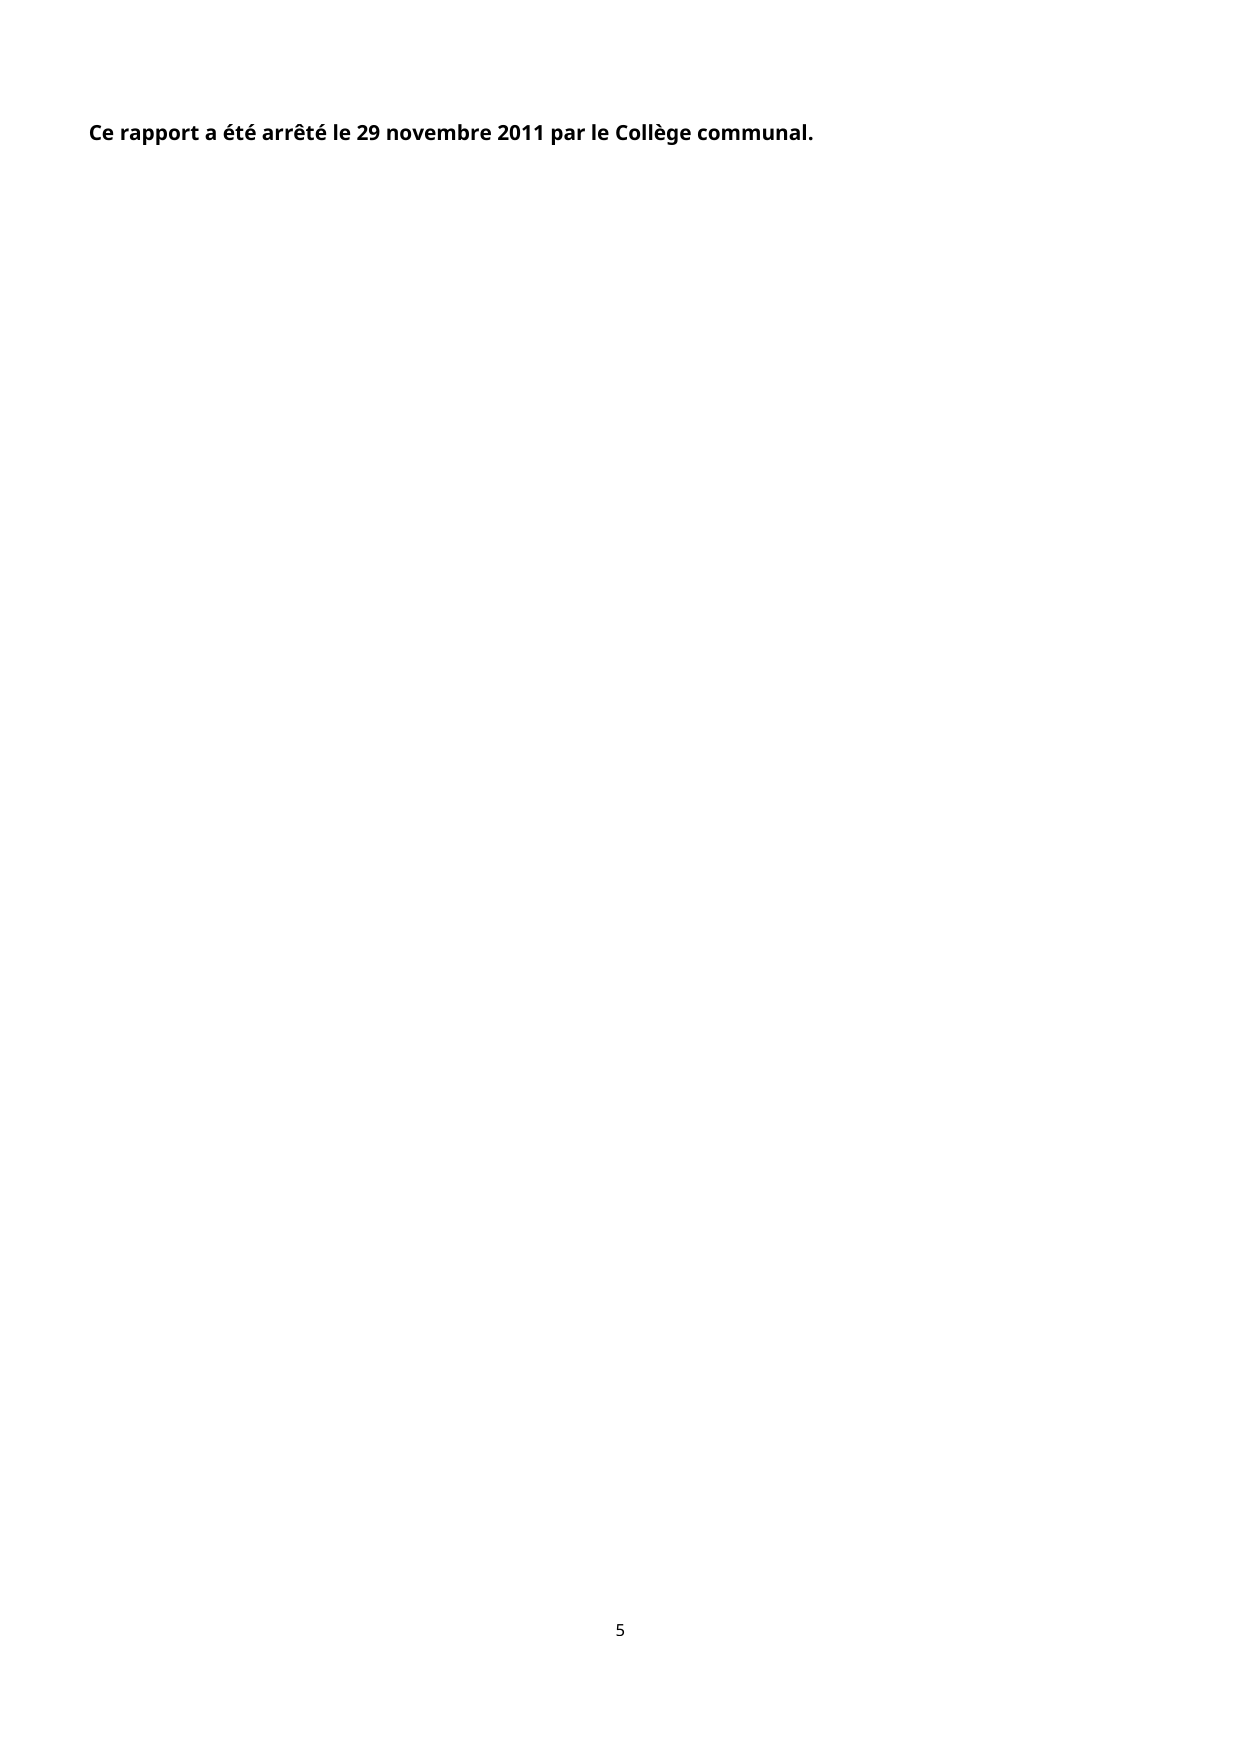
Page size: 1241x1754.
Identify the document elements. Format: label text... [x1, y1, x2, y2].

text Ce rapport a été arrêté le 29 novembre 2011 par le Collège communal. [88, 118, 1103, 147]
